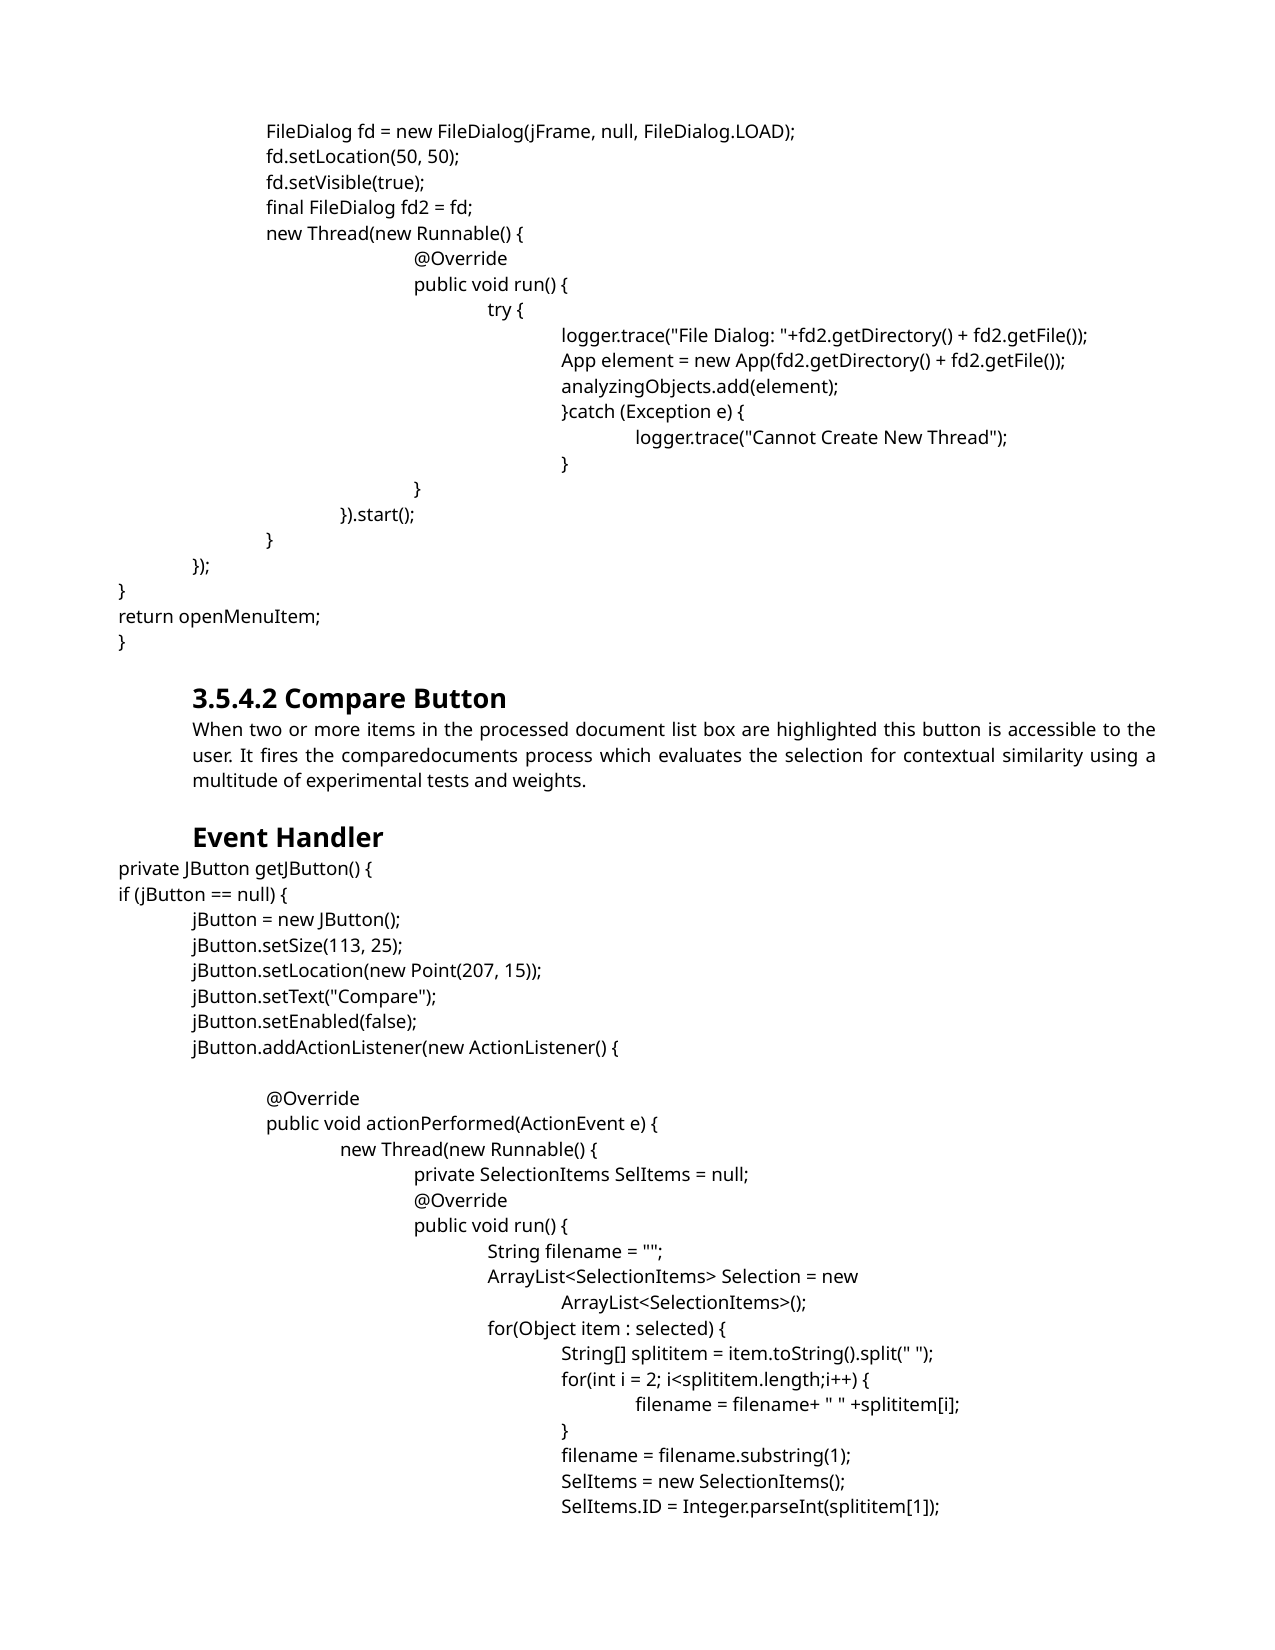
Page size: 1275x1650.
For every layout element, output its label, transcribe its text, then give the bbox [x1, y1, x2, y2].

text }).start(); [44, 501, 1157, 526]
text new Thread(new Runnable() { [44, 1136, 1157, 1162]
text } [44, 450, 1157, 475]
text FileDialog fd = new FileDialog(jFrame, null, FileDialog.LOAD); [44, 118, 1157, 144]
text }catch (Exception e) { [44, 399, 1157, 424]
text private JButton getJButton() { [44, 855, 1157, 881]
text When two or more items in the processed document list box are highlighted this button is accessible to the user. It fires the comparedocuments process which evaluates the selection for contextual similarity using a multitude of experimental tests and weights. [192, 716, 1157, 793]
text Event Handler [192, 818, 1157, 855]
text private SelectionItems SelItems = null; [44, 1162, 1157, 1187]
text public void run() { [44, 271, 1157, 297]
text if (jButton == null) { [44, 881, 1157, 906]
text filename = filename.substring(1); [44, 1442, 1157, 1468]
text 3.5.4.2 Compare Button [192, 679, 1157, 716]
text jButton = new JButton(); [44, 906, 1157, 932]
text logger.trace("File Dialog: "+fd2.getDirectory() + fd2.getFile()); [44, 322, 1157, 348]
text public void actionPerformed(ActionEvent e) { [44, 1111, 1157, 1136]
text jButton.setEnabled(false); [44, 1008, 1157, 1034]
text fd.setLocation(50, 50); [44, 144, 1157, 169]
text App element = new App(fd2.getDirectory() + fd2.getFile()); [44, 348, 1157, 373]
text jButton.setLocation(new Point(207, 15)); [44, 957, 1157, 983]
text new Thread(new Runnable() { [44, 220, 1157, 246]
text } [44, 526, 1157, 552]
text SelItems.ID = Integer.parseInt(splititem[1]); [44, 1493, 1157, 1519]
text @Override [44, 1085, 1157, 1111]
text SelItems = new SelectionItems(); [44, 1468, 1157, 1493]
text for(int i = 2; i<splititem.length;i++) { [44, 1366, 1157, 1391]
text jButton.addActionListener(new ActionListener() { [44, 1034, 1157, 1059]
text return openMenuItem; [44, 603, 1157, 628]
text }); [44, 552, 1157, 577]
text String filename = ""; [44, 1238, 1157, 1264]
text jButton.setText("Compare"); [44, 983, 1157, 1008]
text } [44, 1417, 1157, 1442]
text ArrayList<SelectionItems> Selection = new ArrayList<SelectionItems>(); [44, 1264, 1157, 1315]
text for(Object item : selected) { [44, 1315, 1157, 1340]
text @Override [44, 246, 1157, 271]
text jButton.setSize(113, 25); [44, 932, 1157, 957]
text filename = filename+ " " +splititem[i]; [44, 1391, 1157, 1417]
text } [44, 577, 1157, 603]
text try { [44, 297, 1157, 322]
text String[] splititem = item.toString().split(" "); [44, 1340, 1157, 1366]
text logger.trace("Cannot Create New Thread"); [44, 424, 1157, 450]
text } [44, 475, 1157, 501]
text fd.setVisible(true); [44, 169, 1157, 195]
text final FileDialog fd2 = fd; [44, 195, 1157, 220]
text public void run() { [44, 1213, 1157, 1238]
text @Override [44, 1187, 1157, 1213]
text } [44, 628, 1157, 654]
text analyzingObjects.add(element); [44, 373, 1157, 399]
